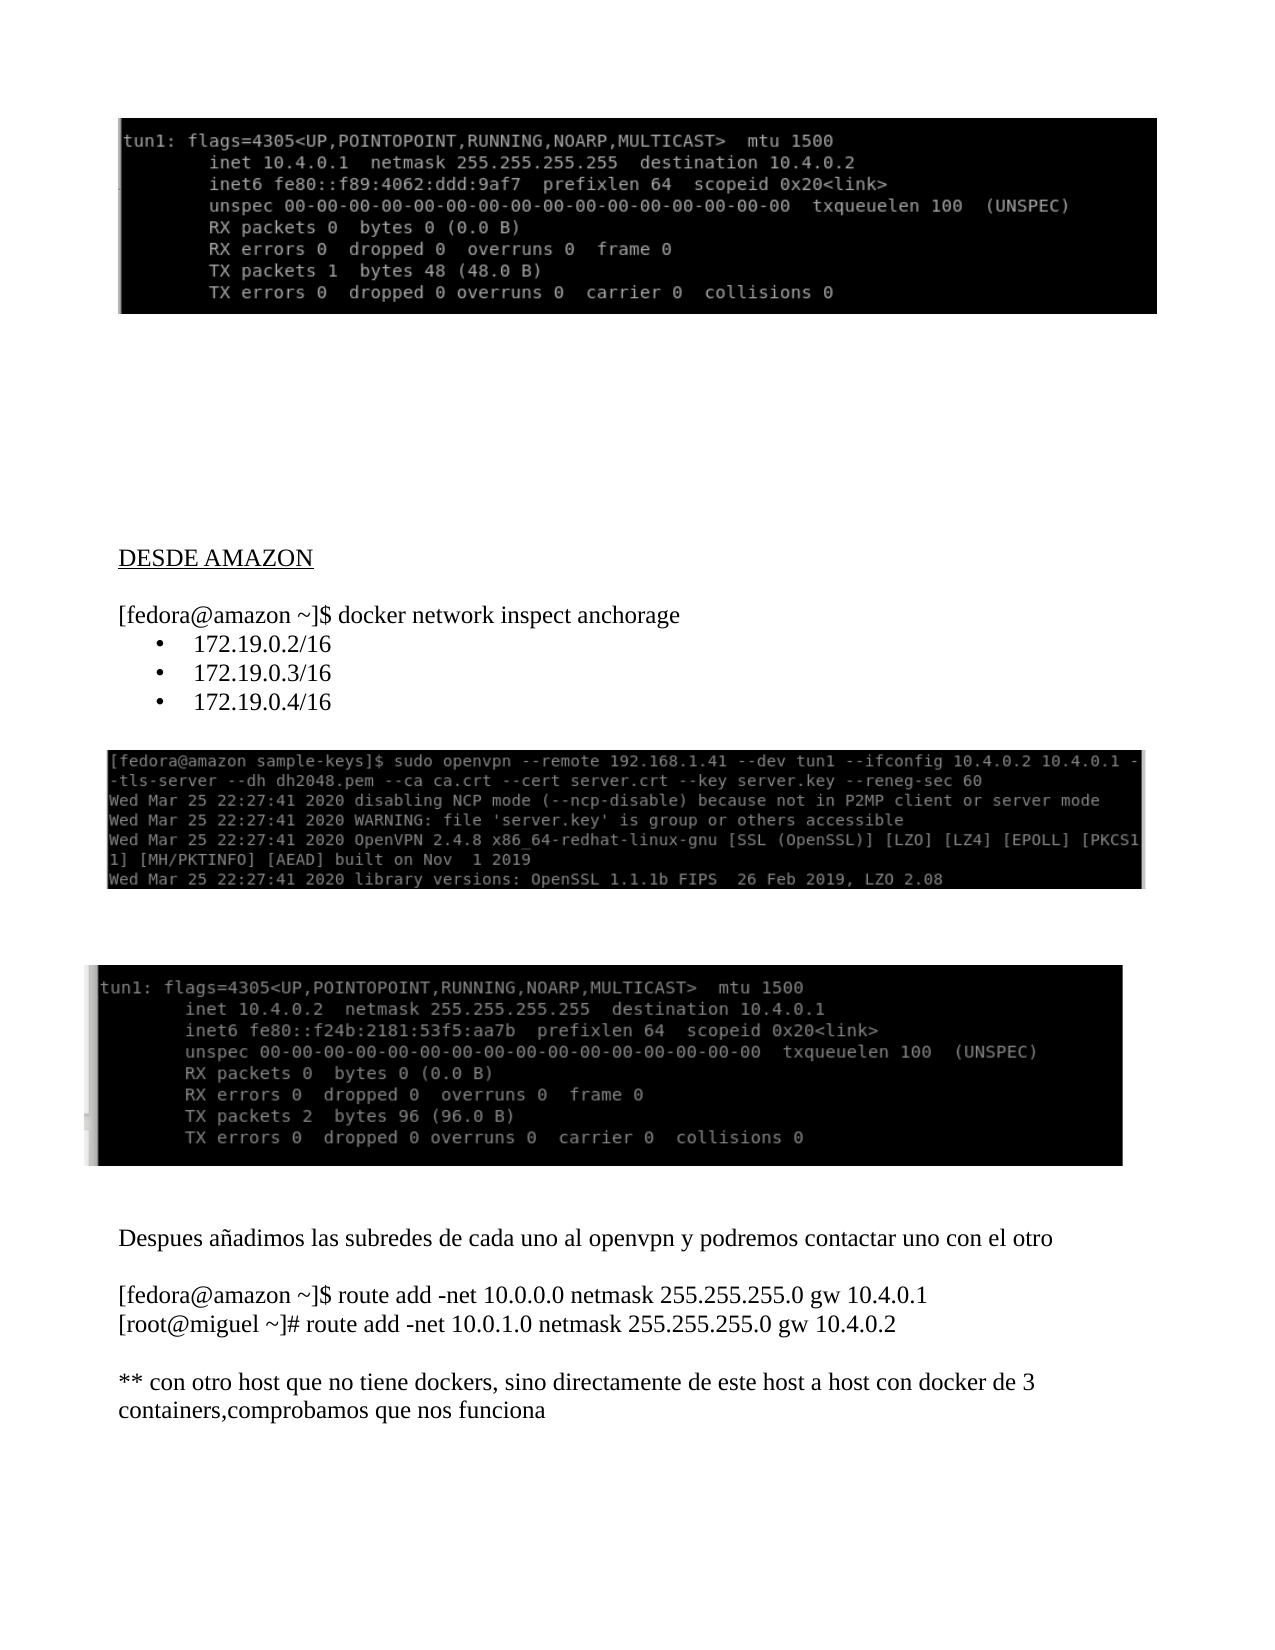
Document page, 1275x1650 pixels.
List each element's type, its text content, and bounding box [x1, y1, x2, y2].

text ** con otro host que no tiene dockers, sino directamente de este host a host con docker de 3 containers,comprobamos que nos funciona [118, 1367, 1157, 1424]
list 172.19.0.3/16 [156, 658, 1157, 687]
text Despues añadimos las subredes de cada uno al openvpn y podremos contactar uno con el otro [118, 1223, 1157, 1252]
list 172.19.0.4/16 [156, 687, 1157, 716]
text [fedora@amazon ~]$ route add -net 10.0.0.0 netmask 255.255.255.0 gw 10.4.0.1 [118, 1280, 1157, 1309]
picture [83, 965, 1123, 1166]
picture [118, 118, 1157, 314]
picture [106, 750, 1146, 889]
text DESDE AMAZON [118, 543, 1157, 572]
list 172.19.0.2/16 [156, 629, 1157, 658]
text [root@miguel ~]# route add -net 10.0.1.0 netmask 255.255.255.0 gw 10.4.0.2 [118, 1309, 1157, 1338]
text [fedora@amazon ~]$ docker network inspect anchorage [118, 601, 1157, 629]
